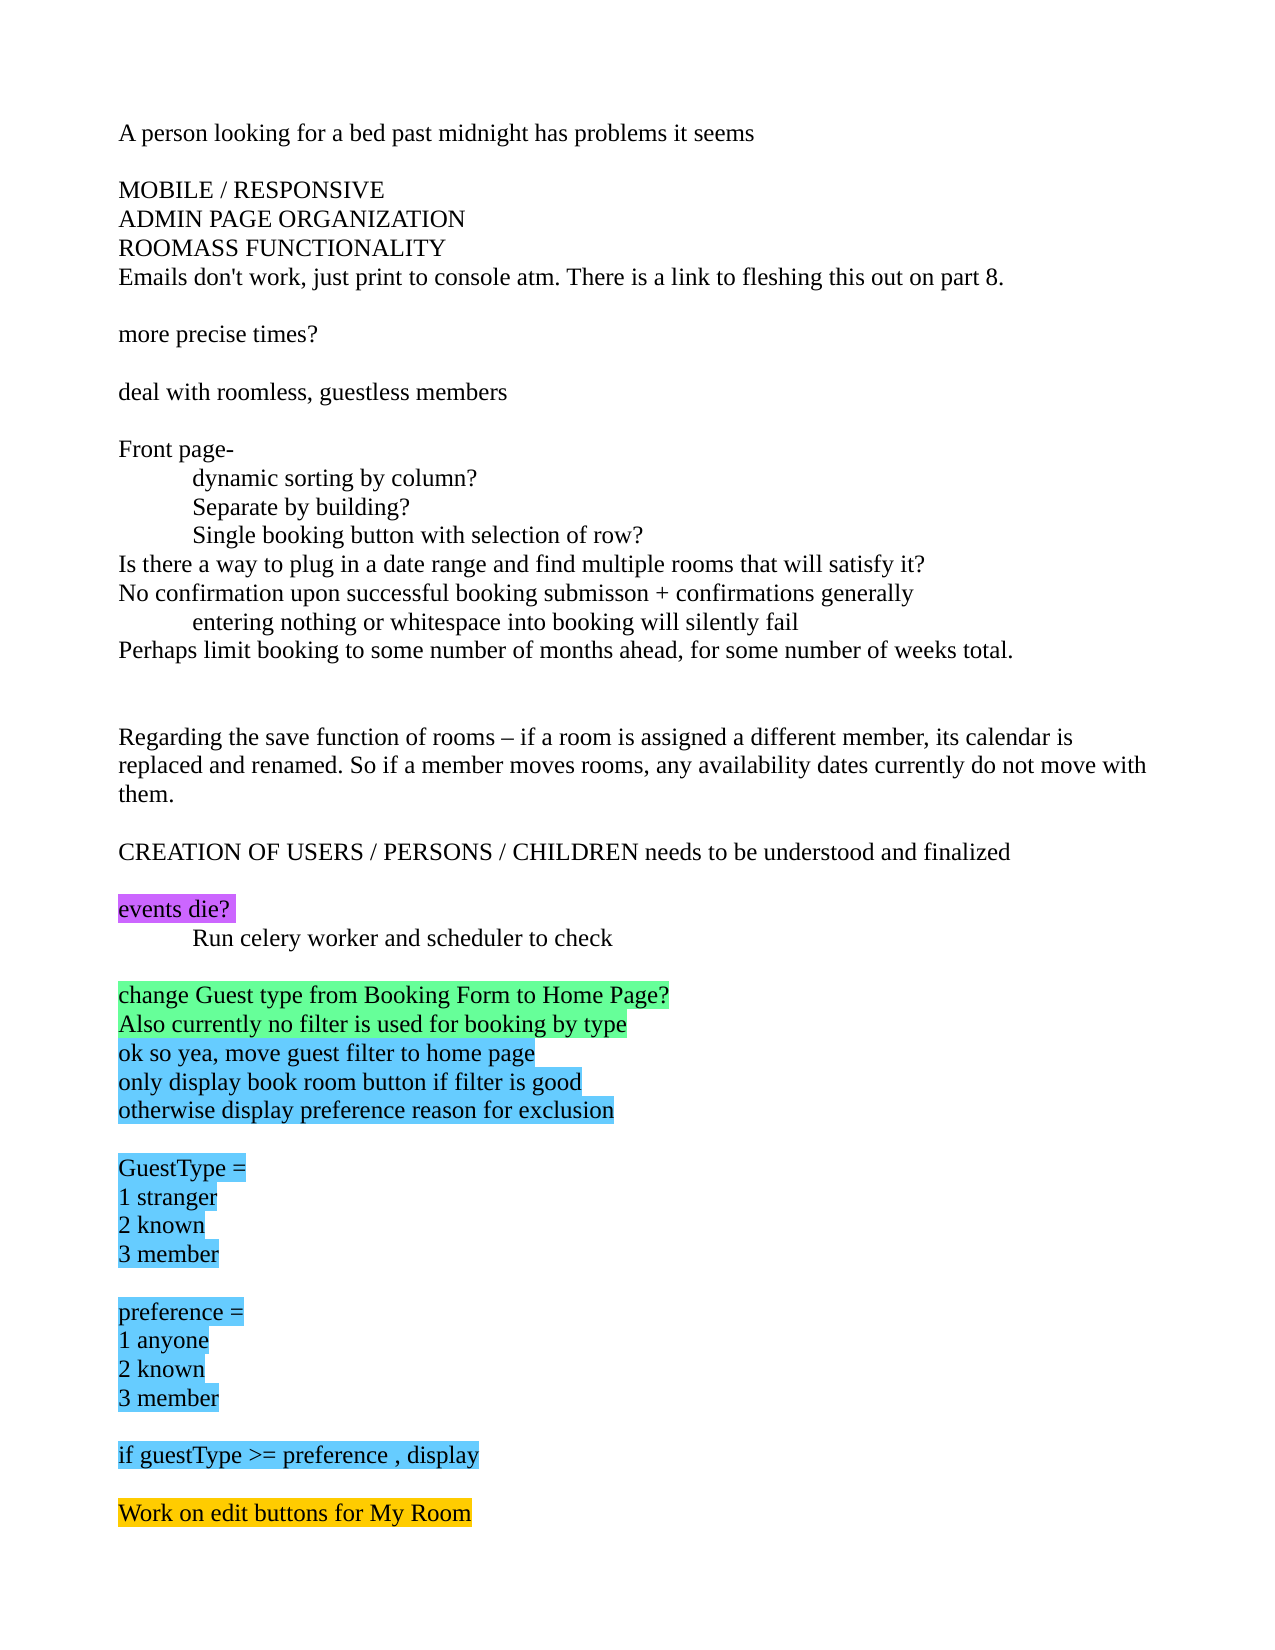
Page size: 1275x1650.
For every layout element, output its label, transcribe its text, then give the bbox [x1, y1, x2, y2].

text 1 stranger [118, 1182, 1157, 1211]
text dynamic sorting by column? [118, 463, 1157, 492]
text otherwise display preference reason for exclusion [118, 1096, 1157, 1124]
text Run celery worker and scheduler to check [118, 923, 1157, 952]
text events die? [118, 894, 1157, 923]
text Emails don't work, just print to console atm. There is a link to fleshing this out on part 8. [118, 262, 1157, 291]
text deal with roomless, guestless members [118, 377, 1157, 406]
text entering nothing or whitespace into booking will silently fail [118, 607, 1157, 636]
text Front page- [118, 434, 1157, 463]
text only display book room button if filter is good [118, 1067, 1157, 1096]
text 3 member [118, 1383, 1157, 1412]
text ROOMASS FUNCTIONALITY [118, 233, 1157, 262]
text ADMIN PAGE ORGANIZATION [118, 204, 1157, 233]
text A person looking for a bed past midnight has problems it seems [118, 118, 1157, 147]
text Work on edit buttons for My Room [118, 1498, 1157, 1527]
text 2 known [118, 1211, 1157, 1239]
text change Guest type from Booking Form to Home Page? [118, 981, 1157, 1009]
text Is there a way to plug in a date range and find multiple rooms that will satisfy it? [118, 549, 1157, 578]
text CREATION OF USERS / PERSONS / CHILDREN needs to be understood and finalized [118, 837, 1157, 866]
text No confirmation upon successful booking submisson + confirmations generally [118, 578, 1157, 607]
text 2 known [118, 1354, 1157, 1383]
text MOBILE / RESPONSIVE [118, 176, 1157, 204]
text 3 member [118, 1239, 1157, 1268]
text more precise times? [118, 319, 1157, 348]
text Perhaps limit booking to some number of months ahead, for some number of weeks total. [118, 636, 1157, 664]
text Separate by building? [118, 492, 1157, 521]
text Single booking button with selection of row? [118, 521, 1157, 549]
text Regarding the save function of rooms – if a room is assigned a different member, its calendar is replaced and renamed. So if a member moves rooms, any availability dates currently do not move with them. [118, 722, 1157, 808]
text 1 anyone [118, 1326, 1157, 1354]
text GuestType = [118, 1153, 1157, 1182]
text if guestType >= preference , display [118, 1441, 1157, 1469]
text Also currently no filter is used for booking by type [118, 1009, 1157, 1038]
text ok so yea, move guest filter to home page [118, 1038, 1157, 1067]
text preference = [118, 1297, 1157, 1326]
